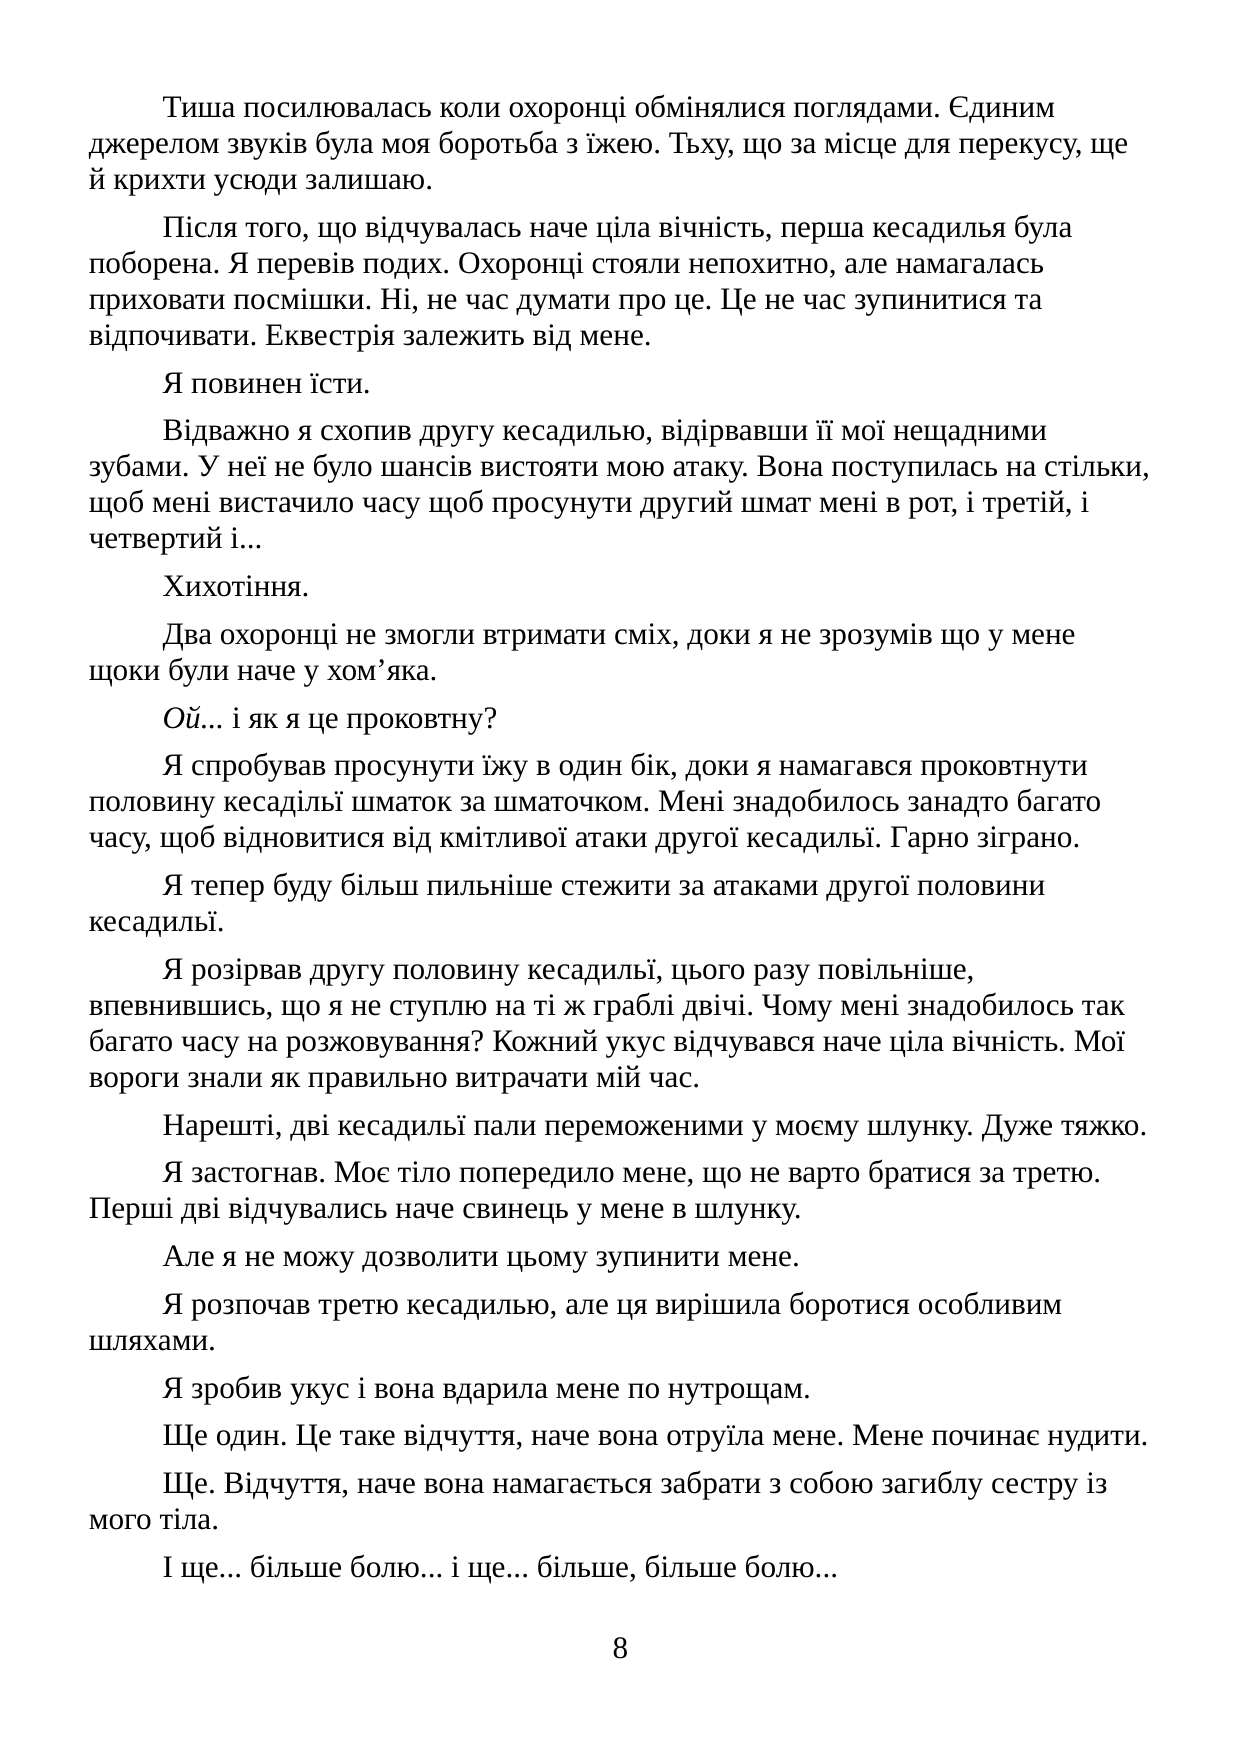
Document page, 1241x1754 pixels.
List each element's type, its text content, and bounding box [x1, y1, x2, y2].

text Хихотіння. [88, 567, 1152, 603]
text Я повинен їсти. [88, 364, 1152, 400]
text Ой... і як я це проковтну? [88, 699, 1152, 735]
text Нарешті, дві кесадильї пали переможеними у моєму шлунку. Дуже тяжко. [88, 1106, 1152, 1142]
text Два охоронці не змогли втримати сміх, доки я не зрозумів що у мене щоки були наче у хом’яка. [88, 615, 1152, 687]
text Відважно я схопив другу кесадилью, відірвавши її мої нещадними зубами. У неї не було шансів вистояти мою атаку. Вона поступилась на стільки, щоб мені вистачило часу щоб просунути другий шмат мені в рот, і третій, і четвертий і... [88, 412, 1152, 555]
text Ще. Відчуття, наче вона намагається забрати з собою загиблу сестру із мого тіла. [88, 1464, 1152, 1536]
text Я спробував просунути їжу в один бік, доки я намагався проковтнути половину кесадільї шматок за шматочком. Мені знадобилось занадто багато часу, щоб відновитися від кмітливої атаки другої кесадильї. Гарно зіграно. [88, 747, 1152, 854]
text Я розірвав другу половину кесадильї, цього разу повільніше, впевнившись, що я не ступлю на ті ж граблі двічі. Чому мені знадобилось так багато часу на розжовування? Кожний укус відчувався наче ціла вічність. Мої вороги знали як правильно витрачати мій час. [88, 950, 1152, 1094]
text Ще один. Це таке відчуття, наче вона отруїла мене. Мене починає нудити. [88, 1417, 1152, 1453]
text Тиша посилювалась коли охоронці обмінялися поглядами. Єдиним джерелом звуків була моя боротьба з їжею. Тьху, що за місце для перекусу, ще й крихти усюди залишаю. [88, 88, 1152, 196]
text Після того, що відчувалась наче ціла вічність, перша кесадилья була поборена. Я перевів подих. Охоронці стояли непохитно, але намагалась приховати посмішки. Ні, не час думати про це. Це не час зупинитися та відпочивати. Еквестрія залежить від мене. [88, 208, 1152, 352]
text Я застогнав. Моє тіло попередило мене, що не варто братися за третю. Перші дві відчувались наче свинець у мене в шлунку. [88, 1153, 1152, 1225]
text Але я не можу дозволити цьому зупинити мене. [88, 1237, 1152, 1273]
text І ще... більше болю... і ще... більше, більше болю... [88, 1548, 1152, 1584]
text Я зробив укус і вона вдарила мене по нутрощам. [88, 1369, 1152, 1405]
text Я тепер буду більш пильніше стежити за атаками другої половини кесадильї. [88, 866, 1152, 938]
text Я розпочав третю кесадилью, але ця вирішила боротися особливим шляхами. [88, 1285, 1152, 1357]
